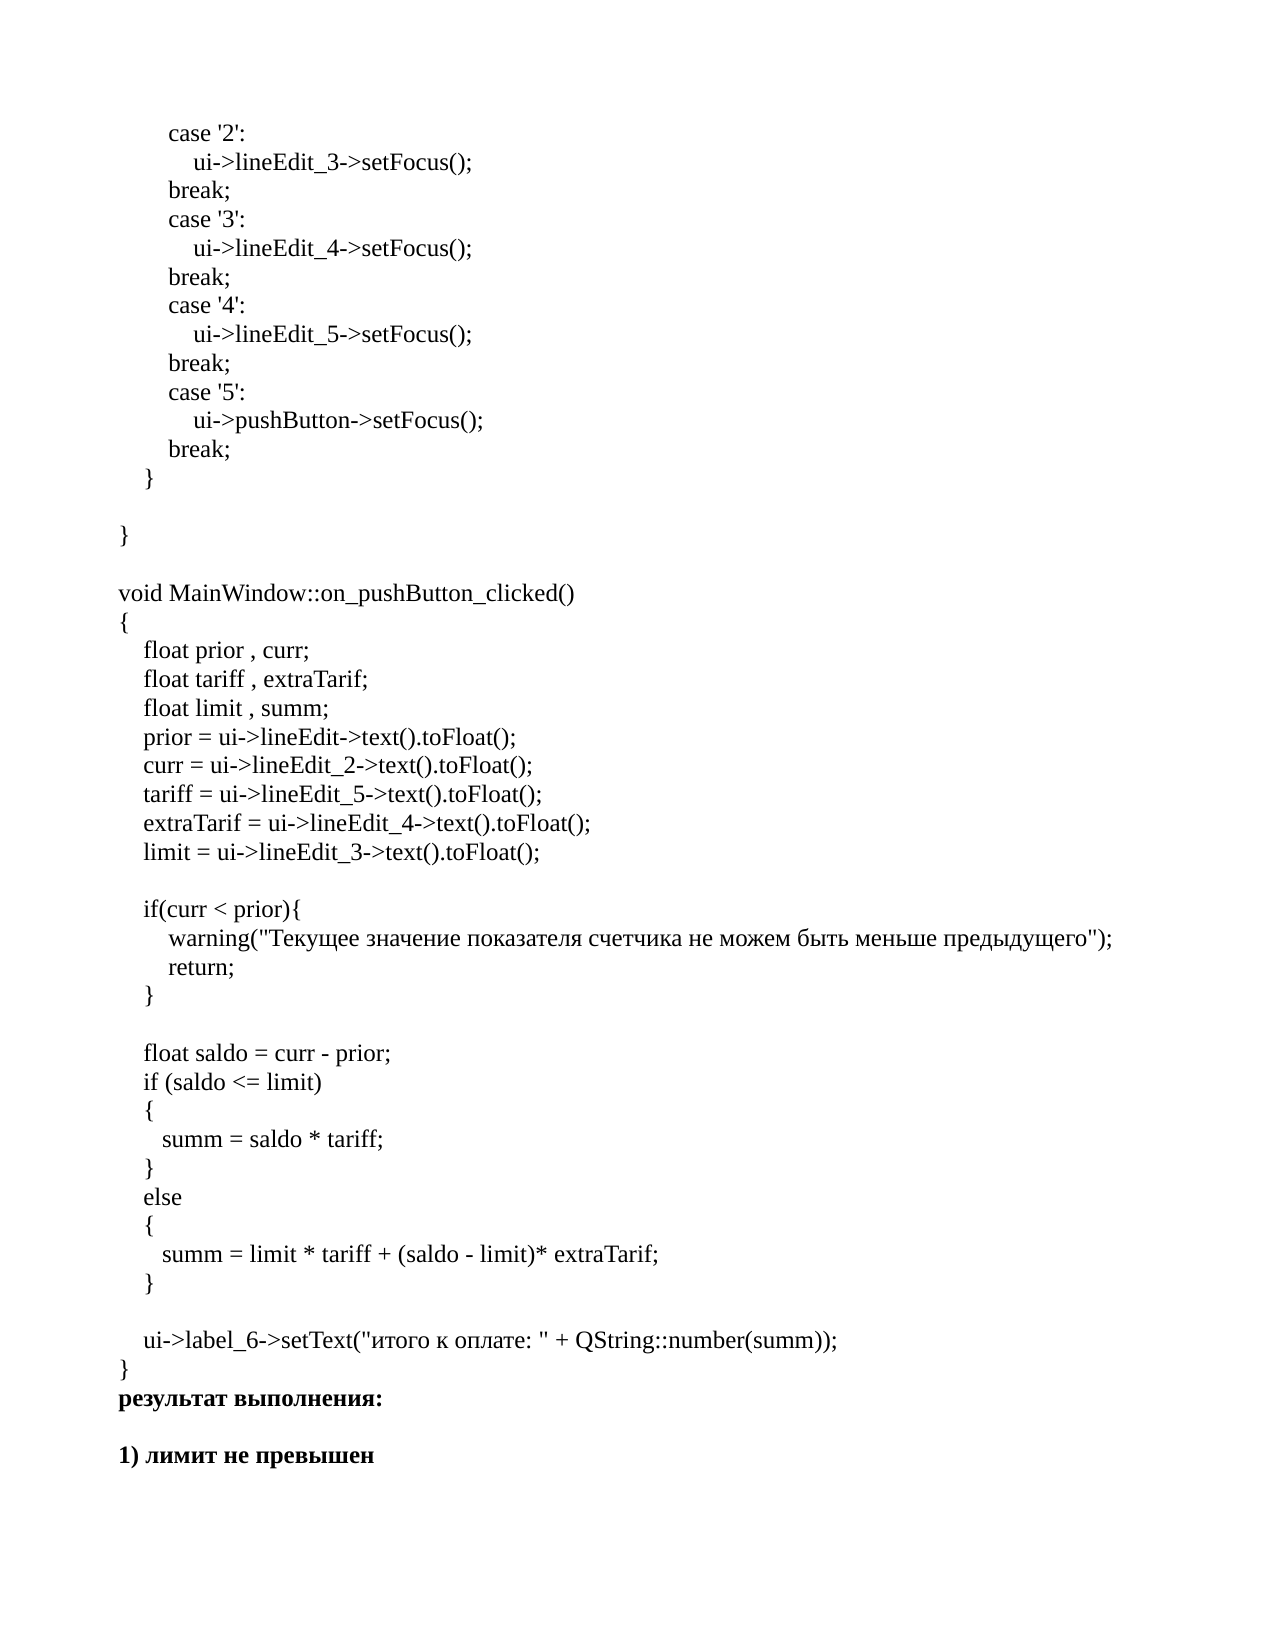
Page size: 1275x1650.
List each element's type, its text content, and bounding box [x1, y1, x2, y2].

text 1) лимит не превышен [118, 1441, 1157, 1469]
text else [118, 1182, 1157, 1211]
text ui->lineEdit_4->setFocus(); [118, 233, 1157, 262]
text ui->lineEdit_5->setFocus(); [118, 319, 1157, 348]
text } [118, 1354, 1157, 1383]
text tariff = ui->lineEdit_5->text().toFloat(); [118, 779, 1157, 808]
text if (saldo <= limit) [118, 1067, 1157, 1096]
text curr = ui->lineEdit_2->text().toFloat(); [118, 751, 1157, 779]
text break; [118, 348, 1157, 377]
text summ = limit * tariff + (saldo - limit)* extraTarif; [118, 1239, 1157, 1268]
text limit = ui->lineEdit_3->text().toFloat(); [118, 837, 1157, 866]
text ui->pushButton->setFocus(); [118, 406, 1157, 434]
text break; [118, 176, 1157, 204]
text float saldo = curr - prior; [118, 1038, 1157, 1067]
text case '3': [118, 204, 1157, 233]
text return; [118, 952, 1157, 981]
text if(curr < prior){ [118, 894, 1157, 923]
text break; [118, 434, 1157, 463]
text case '5': [118, 377, 1157, 406]
text { [118, 1096, 1157, 1124]
text warning("Текущее значение показателя счетчика не можем быть меньше предыдущего"); [118, 923, 1157, 952]
text { [118, 607, 1157, 636]
text } [118, 463, 1157, 492]
text результат выполнения: [118, 1383, 1157, 1412]
text summ = saldo * tariff; [118, 1124, 1157, 1153]
text case '4': [118, 291, 1157, 319]
text float prior , curr; [118, 636, 1157, 664]
text } [118, 1268, 1157, 1297]
text } [118, 521, 1157, 549]
text void MainWindow::on_pushButton_clicked() [118, 578, 1157, 607]
text ui->label_6->setText("итого к оплате: " + QString::number(summ)); [118, 1326, 1157, 1354]
text float limit , summ; [118, 693, 1157, 722]
text ui->lineEdit_3->setFocus(); [118, 147, 1157, 176]
text { [118, 1211, 1157, 1239]
text } [118, 981, 1157, 1009]
text break; [118, 262, 1157, 291]
text float tariff , extraTarif; [118, 664, 1157, 693]
text extraTarif = ui->lineEdit_4->text().toFloat(); [118, 808, 1157, 837]
text prior = ui->lineEdit->text().toFloat(); [118, 722, 1157, 751]
text } [118, 1153, 1157, 1182]
text case '2': [118, 118, 1157, 147]
